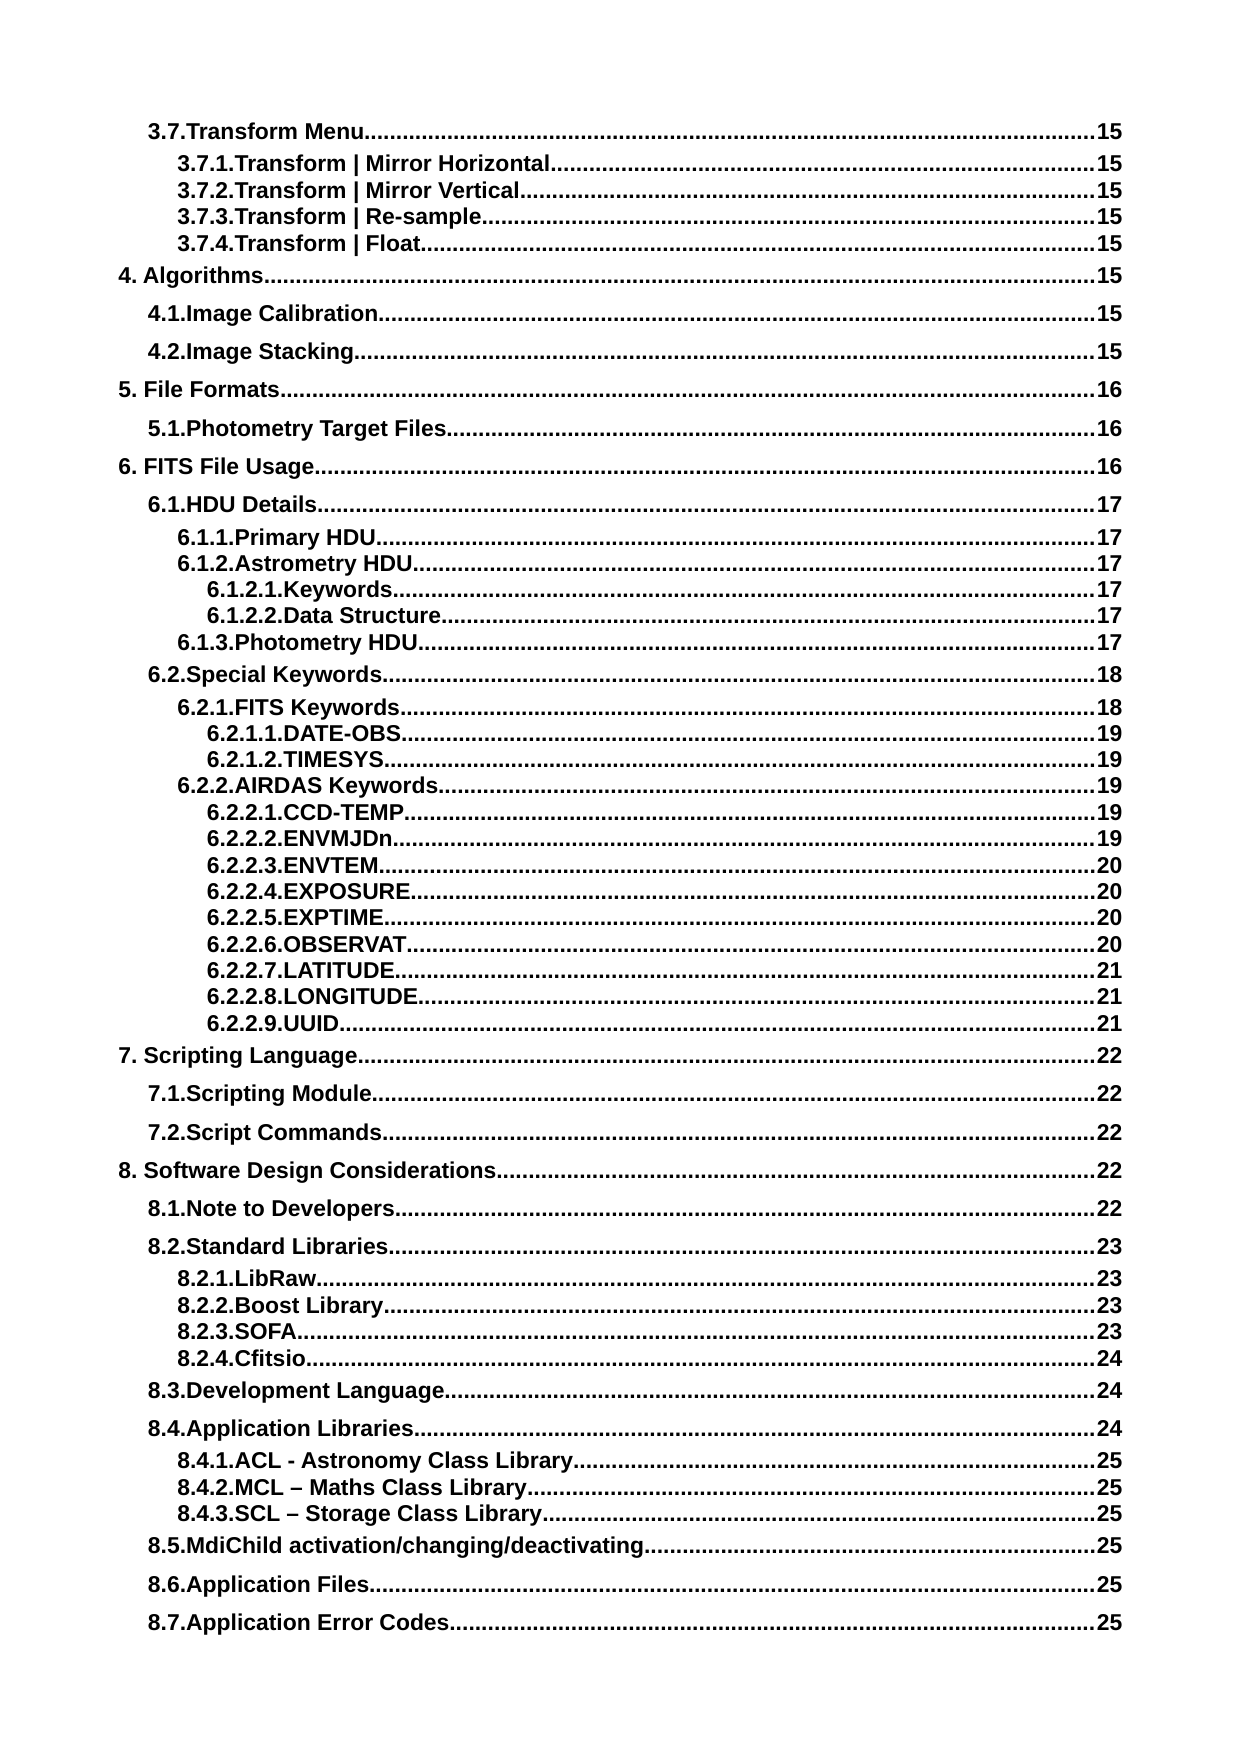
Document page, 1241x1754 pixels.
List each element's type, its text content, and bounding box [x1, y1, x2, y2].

subtitle 5. File Formats 16 [118, 376, 1122, 403]
text 6.2.2.5.EXPTIME 20 [207, 904, 1122, 931]
text 6.2.2.7.LATITUDE 21 [207, 957, 1122, 983]
text 6.2.1.2.TIMESYS 19 [207, 746, 1122, 772]
text 8.2.1.LibRaw 23 [177, 1265, 1122, 1292]
subtitle 8.6.Application Files 25 [118, 1571, 1122, 1597]
text 3.7.1.Transform | Mirror Horizontal 15 [177, 150, 1122, 177]
text 6.2.2.4.EXPOSURE 20 [207, 878, 1122, 904]
text 8.4.1.ACL - Astronomy Class Library 25 [177, 1447, 1122, 1474]
text 6.2.2.6.OBSERVAT 20 [207, 931, 1122, 957]
text 6.2.2.2.ENVMJDn 19 [207, 825, 1122, 852]
subtitle 4. Algorithms 15 [118, 262, 1122, 288]
subtitle 8. Software Design Considerations 22 [118, 1157, 1122, 1183]
subtitle 6.2.Special Keywords 18 [118, 661, 1122, 687]
subtitle 4.1.Image Calibration 15 [118, 300, 1122, 326]
text 8.4.3.SCL – Storage Class Library 25 [177, 1500, 1122, 1526]
subtitle 8.2.Standard Libraries 23 [118, 1233, 1122, 1259]
text 3.7.3.Transform | Re-sample 15 [177, 203, 1122, 229]
text 6.1.2.2.Data Structure 17 [207, 602, 1122, 629]
text 3.7.2.Transform | Mirror Vertical 15 [177, 177, 1122, 203]
subtitle 7. Scripting Language 22 [118, 1042, 1122, 1068]
text 8.2.2.Boost Library 23 [177, 1292, 1122, 1318]
subtitle 8.1.Note to Developers 22 [118, 1195, 1122, 1221]
text 6.2.2.9.UUID 21 [207, 1010, 1122, 1036]
text 6.1.2.1.Keywords 17 [207, 576, 1122, 602]
text 6.2.2.1.CCD-TEMP 19 [207, 799, 1122, 825]
text 6.2.2.AIRDAS Keywords 19 [177, 772, 1122, 799]
subtitle 8.7.Application Error Codes 25 [118, 1609, 1122, 1635]
subtitle 8.5.MdiChild activation/changing/deactivating 25 [118, 1532, 1122, 1559]
text 8.4.2.MCL – Maths Class Library 25 [177, 1474, 1122, 1500]
subtitle 6. FITS File Usage 16 [118, 453, 1122, 479]
text 6.2.1.1.DATE-OBS 19 [207, 720, 1122, 746]
text 6.1.2.Astrometry HDU 17 [177, 550, 1122, 576]
text 6.2.2.3.ENVTEM 20 [207, 852, 1122, 878]
text 6.1.3.Photometry HDU 17 [177, 629, 1122, 655]
subtitle 4.2.Image Stacking 15 [118, 338, 1122, 364]
subtitle 3.7.Transform Menu 15 [118, 118, 1122, 144]
subtitle 7.2.Script Commands 22 [118, 1118, 1122, 1145]
subtitle 8.3.Development Language 24 [118, 1377, 1122, 1403]
text 6.1.1.Primary HDU 17 [177, 523, 1122, 550]
subtitle 6.1.HDU Details 17 [118, 491, 1122, 517]
text 8.2.3.SOFA 23 [177, 1318, 1122, 1344]
subtitle 7.1.Scripting Module 22 [118, 1080, 1122, 1107]
text 6.2.1.FITS Keywords 18 [177, 693, 1122, 720]
subtitle 8.4.Application Libraries 24 [118, 1415, 1122, 1441]
text 3.7.4.Transform | Float 15 [177, 229, 1122, 256]
text 6.2.2.8.LONGITUDE 21 [207, 983, 1122, 1010]
subtitle 5.1.Photometry Target Files 16 [118, 415, 1122, 441]
text 8.2.4.Cfitsio 24 [177, 1344, 1122, 1371]
